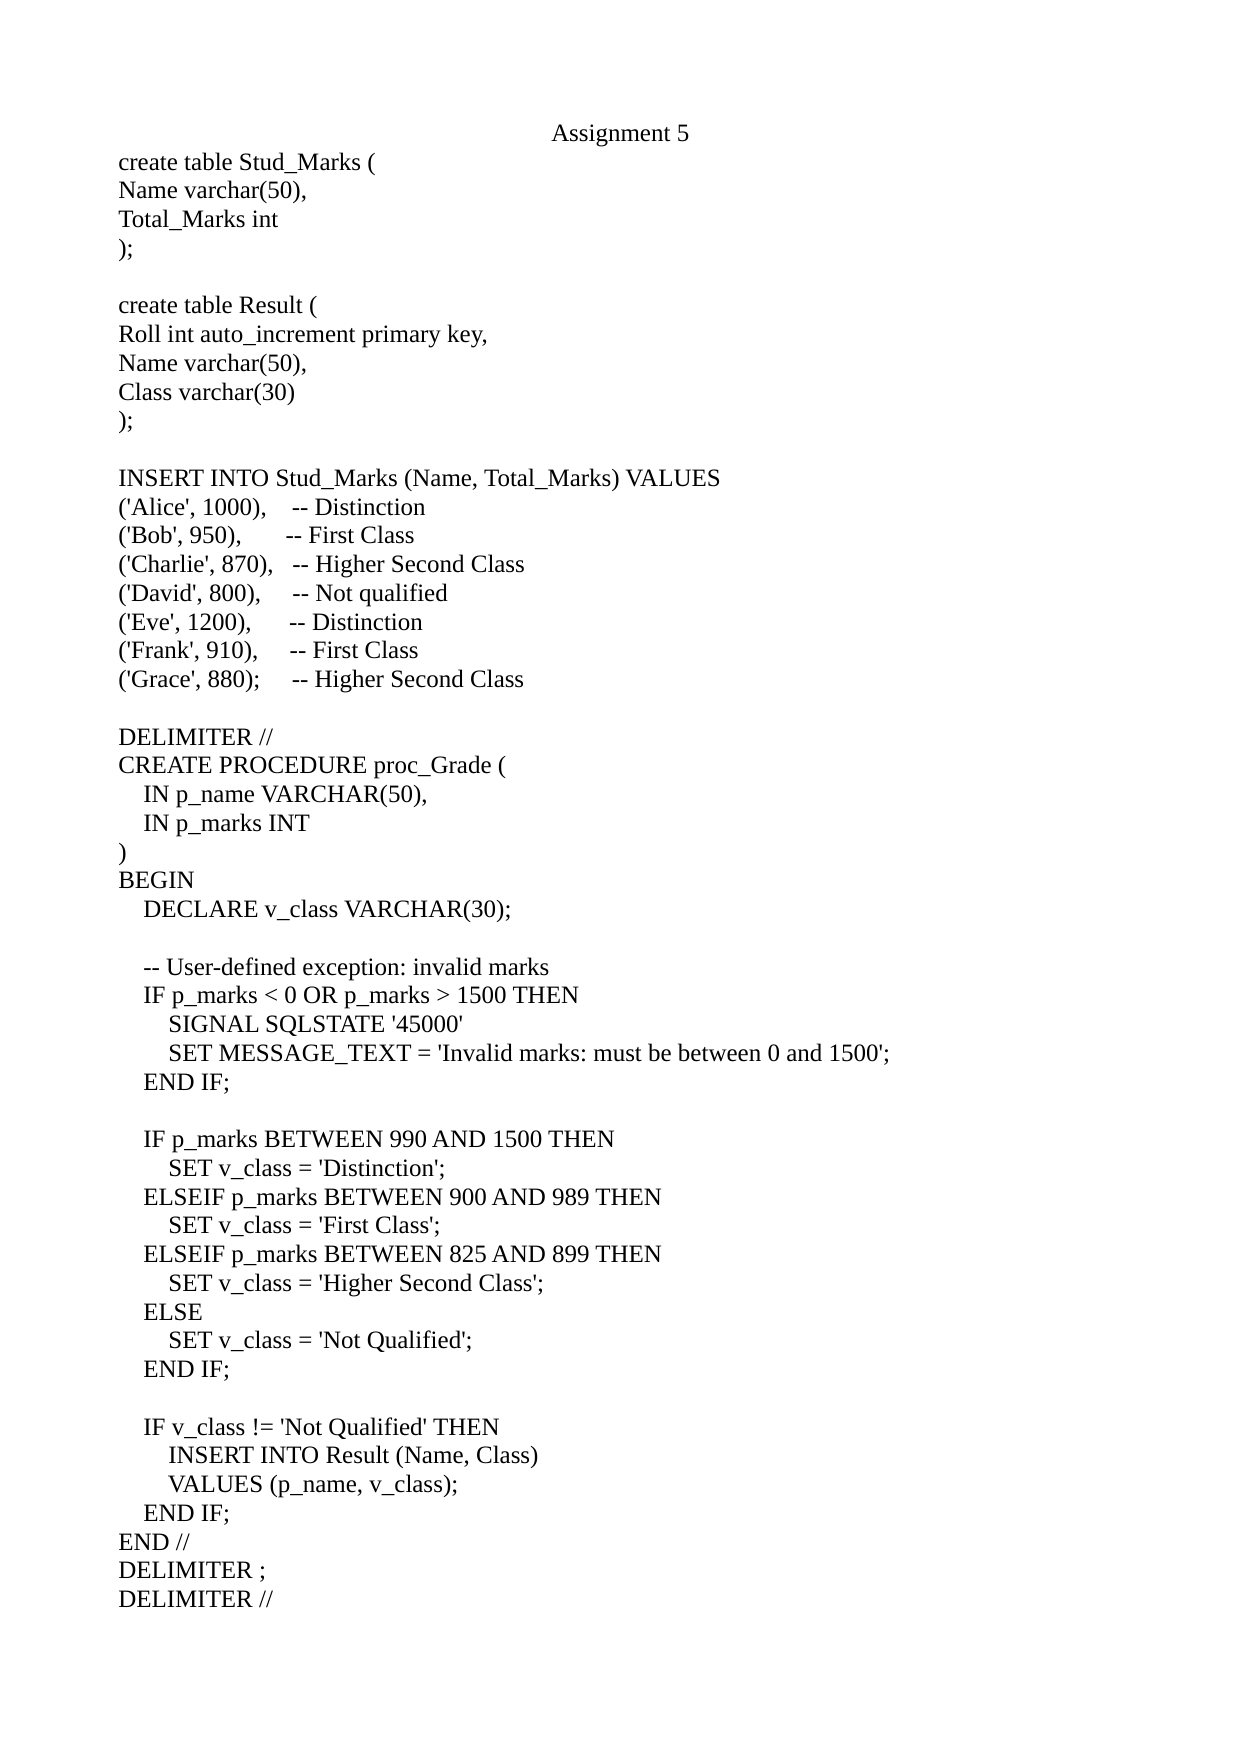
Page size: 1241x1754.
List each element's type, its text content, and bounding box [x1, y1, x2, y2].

text SIGNAL SQLSTATE '45000' [118, 1009, 1122, 1038]
text IF p_marks BETWEEN 990 AND 1500 THEN [118, 1124, 1122, 1153]
text IF v_class != 'Not Qualified' THEN [118, 1412, 1122, 1441]
text ('David', 800), -- Not qualified [118, 578, 1122, 607]
text ('Frank', 910), -- First Class [118, 636, 1122, 664]
text Assignment 5 [118, 118, 1122, 147]
text ELSE [118, 1297, 1122, 1326]
text END // [118, 1527, 1122, 1556]
text CREATE PROCEDURE proc_Grade ( [118, 751, 1122, 779]
text DELIMITER // [118, 1584, 1122, 1613]
text ('Bob', 950), -- First Class [118, 521, 1122, 549]
text IN p_name VARCHAR(50), [118, 779, 1122, 808]
text SET MESSAGE_TEXT = 'Invalid marks: must be between 0 and 1500'; [118, 1038, 1122, 1067]
text Class varchar(30) [118, 377, 1122, 406]
text VALUES (p_name, v_class); [118, 1469, 1122, 1498]
text BEGIN [118, 866, 1122, 894]
text END IF; [118, 1067, 1122, 1096]
text END IF; [118, 1498, 1122, 1527]
text DELIMITER ; [118, 1556, 1122, 1584]
text INSERT INTO Stud_Marks (Name, Total_Marks) VALUES [118, 463, 1122, 492]
text IF p_marks < 0 OR p_marks > 1500 THEN [118, 981, 1122, 1009]
text Name varchar(50), [118, 176, 1122, 204]
text -- User-defined exception: invalid marks [118, 952, 1122, 981]
text ('Alice', 1000), -- Distinction [118, 492, 1122, 521]
text DELIMITER // [118, 722, 1122, 751]
text ('Charlie', 870), -- Higher Second Class [118, 549, 1122, 578]
text ); [118, 233, 1122, 262]
text SET v_class = 'Higher Second Class'; [118, 1268, 1122, 1297]
text END IF; [118, 1354, 1122, 1383]
text SET v_class = 'First Class'; [118, 1211, 1122, 1239]
text Roll int auto_increment primary key, [118, 319, 1122, 348]
text ) [118, 837, 1122, 866]
text SET v_class = 'Not Qualified'; [118, 1326, 1122, 1354]
text ELSEIF p_marks BETWEEN 825 AND 899 THEN [118, 1239, 1122, 1268]
text ); [118, 406, 1122, 434]
text Name varchar(50), [118, 348, 1122, 377]
text ('Eve', 1200), -- Distinction [118, 607, 1122, 636]
text ('Grace', 880); -- Higher Second Class [118, 664, 1122, 693]
text IN p_marks INT [118, 808, 1122, 837]
text SET v_class = 'Distinction'; [118, 1153, 1122, 1182]
text INSERT INTO Result (Name, Class) [118, 1441, 1122, 1469]
text Total_Marks int [118, 204, 1122, 233]
text DECLARE v_class VARCHAR(30); [118, 894, 1122, 923]
text create table Result ( [118, 291, 1122, 319]
text ELSEIF p_marks BETWEEN 900 AND 989 THEN [118, 1182, 1122, 1211]
text create table Stud_Marks ( [118, 147, 1122, 176]
